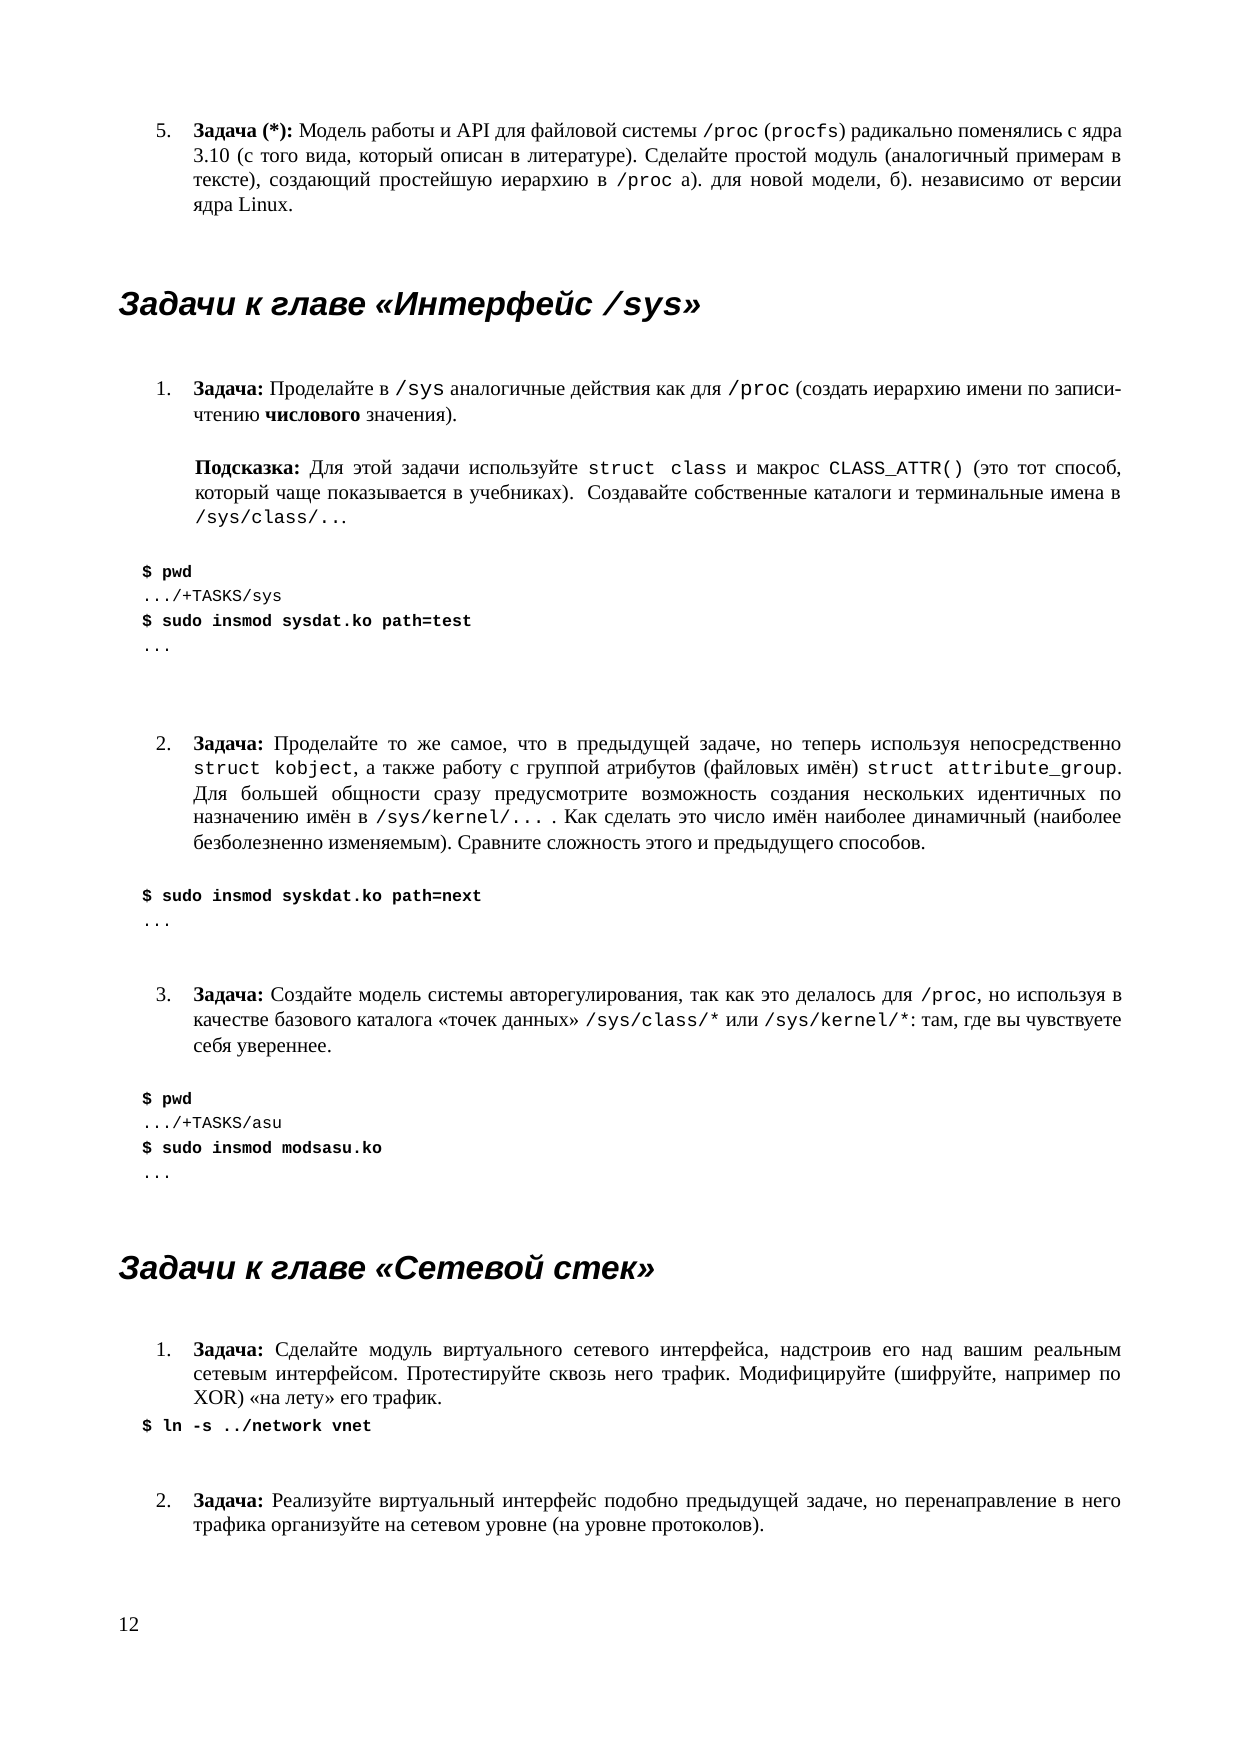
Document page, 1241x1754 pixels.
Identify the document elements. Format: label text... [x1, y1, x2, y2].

list Задача: Реализуйте виртуальный интерфейс подобно предыдущей задаче, но перенаправление в него трафика организуйте на сетевом уровне (на уровне протоколов). [156, 1488, 1122, 1536]
subtitle Задачи к главе «Интерфейс /sys» [118, 284, 1122, 326]
text $ sudo insmod syskdat.ko path=next [142, 887, 1122, 906]
text .../+TASKS/asu [142, 1115, 1122, 1134]
subtitle Задачи к главе «Сетевой стек» [118, 1248, 1122, 1287]
text ... [142, 912, 1122, 931]
text .../+TASKS/sys [142, 588, 1122, 607]
text ... [142, 1164, 1122, 1183]
text $ pwd [142, 563, 1122, 582]
list Задача: Сделайте модуль виртуального сетевого интерфейса, надстроив его над вашим реальным сетевым интерфейсом. Протестируйте сквозь него трафик. Модифицируйте (шифруйте, например по XOR) «на лету» его трафик. [156, 1337, 1122, 1409]
list Задача: Создайте модель системы авторегулирования, так как это делалось для /proc, но используя в качестве базового каталога «точек данных» /sys/class/* или /sys/kernel/*: там, где вы чувствуете себя увереннее. [156, 982, 1122, 1057]
list Задача (*): Модель работы и API для файловой системы /proc (procfs) радикально поменялись с ядра 3.10 (с того вида, который описан в литературе). Сделайте простой модуль (аналогичный примерам в тексте), создающий простейшую иерархию в /proc а). для новой модели, б). независимо от версии ядра Linux. [156, 118, 1122, 216]
text $ sudo insmod modsasu.ko [142, 1140, 1122, 1159]
list Задача: Проделайте в /sys аналогичные действия как для /proc (создать иерархию имени по записи-чтению числового значения). [156, 376, 1122, 426]
text $ ln -s ../network vnet [142, 1418, 1122, 1437]
text $ pwd [142, 1090, 1122, 1109]
text ... [142, 637, 1122, 656]
text $ sudo insmod sysdat.ko path=test [142, 613, 1122, 632]
text Подсказка: Для этой задачи используйте struct class и макрос CLASS_ATTR() (это тот способ, который чаще показывается в учебниках). Создавайте собственные каталоги и терминальные имена в /sys/class/... [195, 455, 1122, 529]
list Задача: Проделайте то же самое, что в предыдущей задаче, но теперь используя непосредственно struct kobject, а также работу с группой атрибутов (файловых имён) struct attribute_group. Для большей общности сразу предусмотрите возможность создания нескольких идентичных по назначению имён в /sys/kernel/... . Как сделать это число имён наиболее динамичный (наиболее безболезненно изменяемым). Сравните сложность этого и предыдущего способов. [156, 731, 1122, 854]
